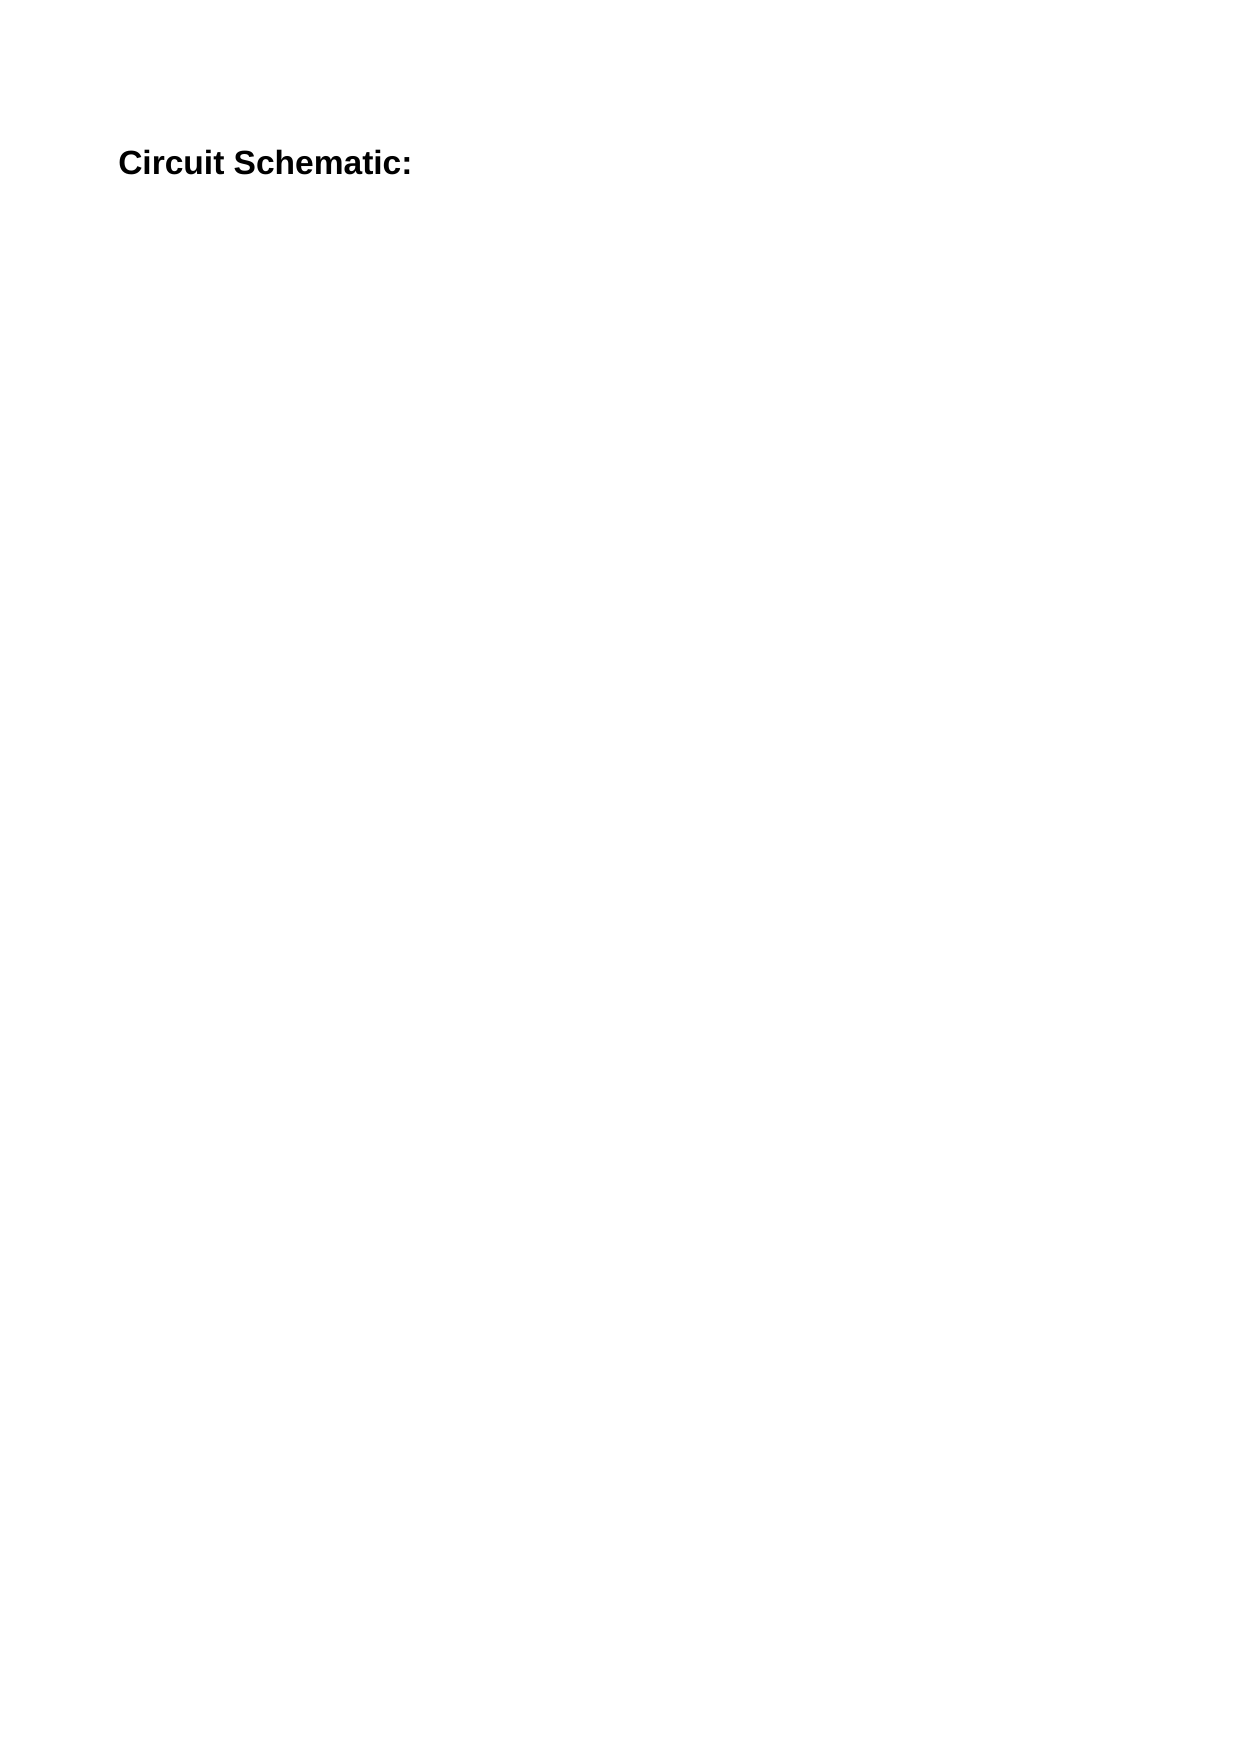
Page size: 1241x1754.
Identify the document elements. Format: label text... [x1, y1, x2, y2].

subtitle Circuit Schematic: [118, 143, 1122, 182]
